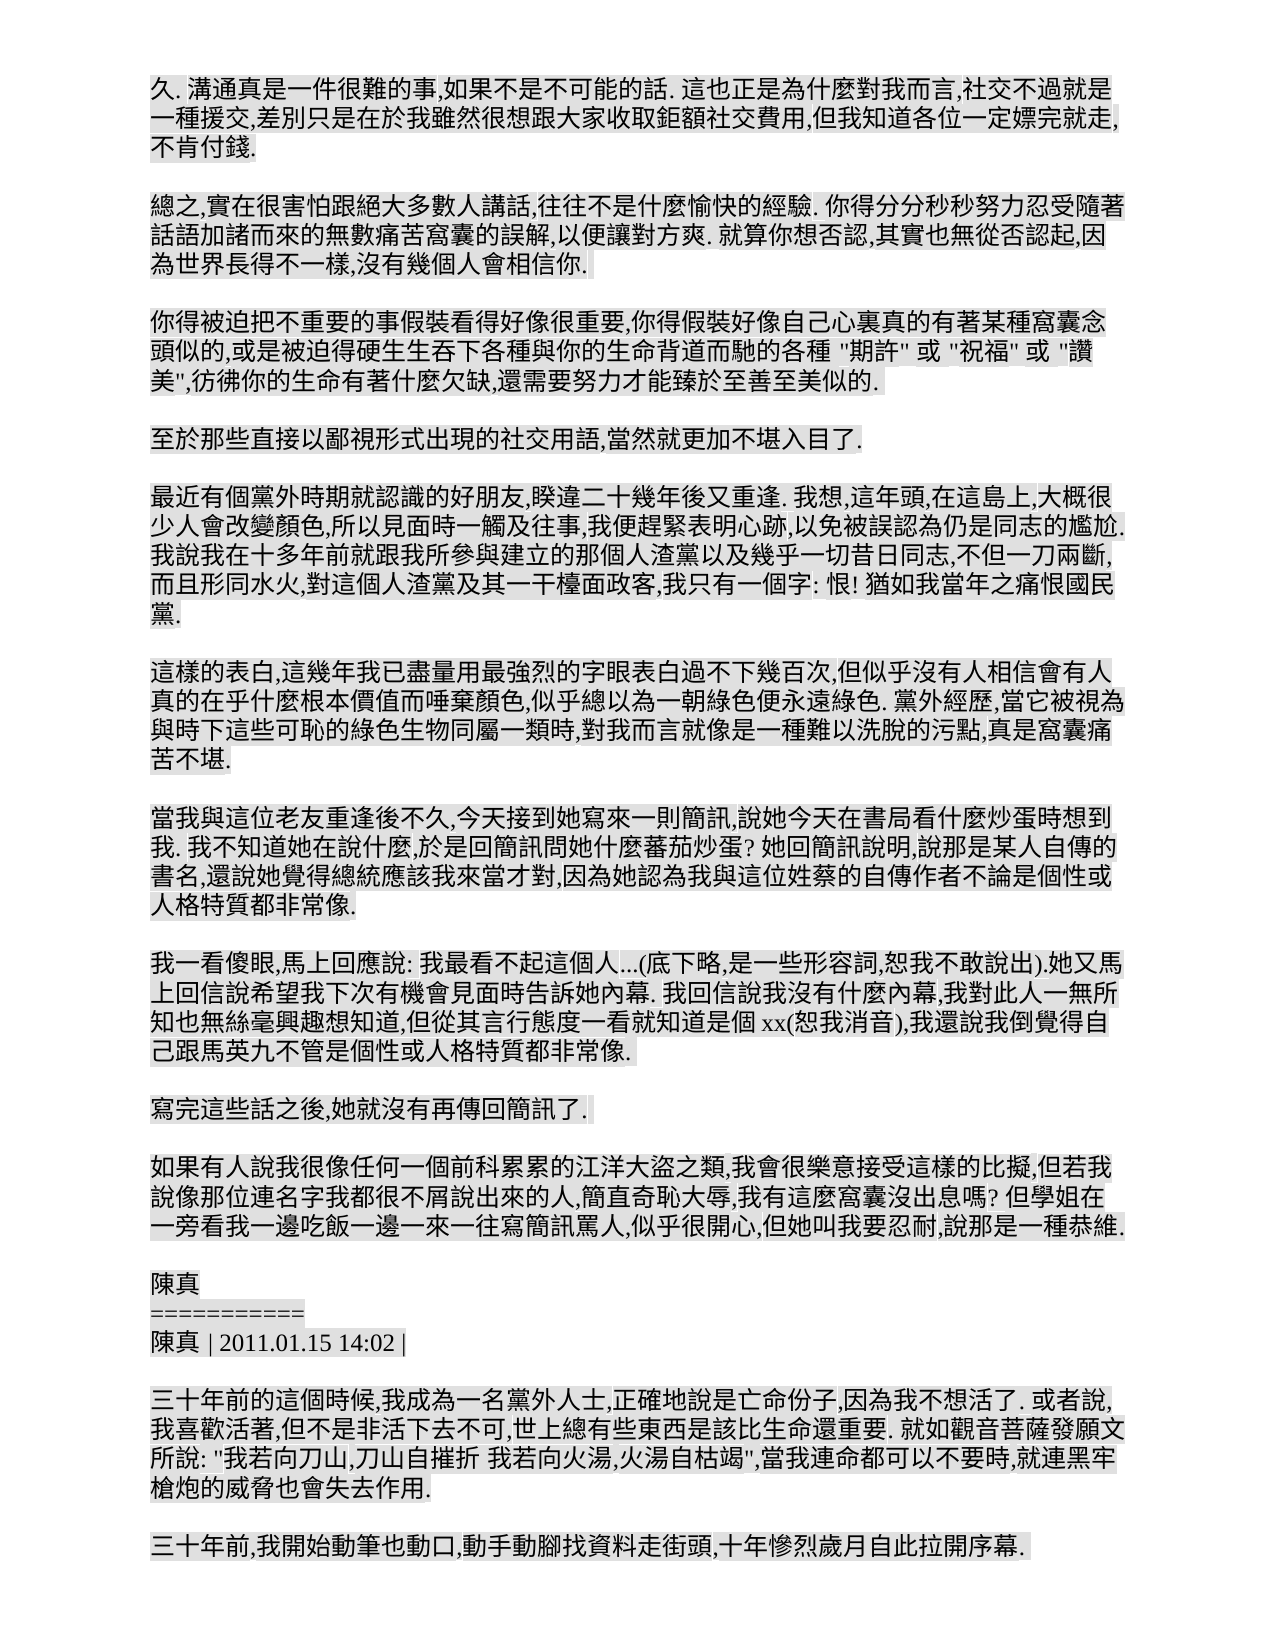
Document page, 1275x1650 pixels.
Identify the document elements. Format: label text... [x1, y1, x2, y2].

text 正在寫下下周的立報專欄,剛好看到底下這篇舊留言. 估計我活多久,怕是同樣的話就得講多久. 溝通真是一件很難的事,如果不是不可能的話. 這也正是為什麼對我而言,社交不過就是一種援交,差別只是在於我雖然很想跟大家收取鉅額社交費用,但我知道各位一定嫖完就走,不肯付錢. 總之,實在很害怕跟絕大多數人講話,往往不是什麼愉快的經驗. 你得分分秒秒努力忍受隨著話語加諸而來的無數痛苦窩囊的誤解,以便讓對方爽. 就算你想否認,其實也無從否認起,因為世界長得不一樣,沒有幾個人會相信你. 你得被迫把不重要的事假裝看得好像很重要,你得假裝好像自己心裏真的有著某種窩囊念頭似的,或是被迫得硬生生吞下各種與你的生命背道而馳的各種 "期許" 或 "祝福" 或 "讚美",彷彿你的生命有著什麼欠缺,還需要努力才能臻於至善至美似的. 至於那些直接以鄙視形式出現的社交用語,當然就更加不堪入目了. 最近有個黨外時期就認識的好朋友,睽違二十幾年後又重逢. 我想,這年頭,在這島上,大概很少人會改變顏色,所以見面時一觸及往事,我便趕緊表明心跡,以免被誤認為仍是同志的尷尬. 我說我在十多年前就跟我所參與建立的那個人渣黨以及幾乎一切昔日同志,不但一刀兩斷,而且形同水火,對這個人渣黨及其一干檯面政客,我只有一個字: 恨! 猶如我當年之痛恨國民黨. 這樣的表白,這幾年我已盡量用最強烈的字眼表白過不下幾百次,但似乎沒有人相信會有人真的在乎什麼根本價值而唾棄顏色,似乎總以為一朝綠色便永遠綠色. 黨外經歷,當它被視為與時下這些可恥的綠色生物同屬一類時,對我而言就像是一種難以洗脫的污點,真是窩囊痛苦不堪. 當我與這位老友重逢後不久,今天接到她寫來一則簡訊,說她今天在書局看什麼炒蛋時想到我. 我不知道她在說什麼,於是回簡訊問她什麼蕃茄炒蛋? 她回簡訊說明,說那是某人自傳的書名,還說她覺得總統應該我來當才對,因為她認為我與這位姓蔡的自傳作者不論是個性或人格特質都非常像. 我一看傻眼,馬上回應說: 我最看不起這個人...(底下略,是一些形容詞,恕我不敢說出).她又馬上回信說希望我下次有機會見面時告訴她內幕. 我回信說我沒有什麼內幕,我對此人一無所知也無絲毫興趣想知道,但從其言行態度一看就知道是個xx(恕我消音),我還說我倒覺得自己跟馬英九不管是個性或人格特質都非常像. 寫完這些話之後,她就沒有再傳回簡訊了. 如果有人說我很像任何一個前科累累的江洋大盜之類,我會很樂意接受這樣的比擬,但若我說像那位連名字我都很不屑說出來的人,簡直奇恥大辱,我有這麼窩囊沒出息嗎? 但學姐在一旁看我一邊吃飯一邊一來一往寫簡訊罵人,似乎很開心,但她叫我要忍耐,說那是一種恭維. 陳真 =========== 陳真 | 2011.01.15 14:02 | 三十年前的這個時候,我成為一名黨外人士,正確地說是亡命份子,因為我不想活了. 或者說,我喜歡活著,但不是非活下去不可,世上總有些東西是該比生命還重要. 就如觀音菩薩發願文所說: "我若向刀山,刀山自摧折 我若向火湯,火湯自枯竭",當我連命都可以不要時,就連黑牢槍炮的威脅也會失去作用. 三十年前,我開始動筆也動口,動手動腳找資料走街頭,十年慘烈歲月自此拉開序幕. 三十年前,如果有人跟我說我有一天會墮落窩囊到必須去批評一些沒個性沒出息窩窩囊囊根本不值得任何關注的Y 咖Z咖,我絕不會相信. 也因此,我常悲觀地認為,再過個三十年,不知道會不會有什麼更窩囊更不可思議的事降臨到眾人身上. 但我並不是要關注這些絲毫不值得關注的人,就好像以前林義雄經常公開說李登輝的事情根本不值得討論. 我之所以窩囊地談論某些政客,無非也只是拿他們當個例子,說說有關鑑賞的道理. 這很重要,就跟把拔馬麻平常教小朋友一樣. 你很愛你的小孩,但你不可能期待創造出一種人人揖讓而升其爭也君子的社會. 任何社會都免不了會有各式各樣想佔你便宜的混蛋,各式各樣的Y咖Z 咖,窩窩囊囊鬼鬼祟祟地就爬到你頭上來解便撒尿. 你不可能讓這現象消失,你不可能創造一個無菌室給你的下一代,你只能期待他要有點免疫力,要有點IQ,要有點最起碼的記憶力,要懂得如何鑑賞是非美醜. 在我看來,這就是一種革命了;當你觀看世界的方式改變,事實上你就改變了世界. 但很多人的 "革命" 方式卻是這樣: 大家看不慣騙子人渣到處橫行,於是他便 "揭竿而起" 說要 "挺身而出" 討伐人渣. 怎麼個討伐呢? 用一些美美的道理偉大的說詞,包裝得漂漂亮亮,努力取代人渣的地位與權力,用的儘是一些比人渣還人渣的手段與騙術,比賽看誰比較無恥下流,贏的人自然就是老千之王而贏得權勢. 這大約就是台灣整個所謂反對運動的基本命盤.我當然不是說每個人都是這樣,而是說這是這一整個遊戲的基本玩法,數十年來沒有什麼改變,改變的只是詐騙集團的人頭,詐騙本質則無絲毫改變. 這時候,與其譴責騙子,痛罵人渣,不如改善自己的美學品味,吃些聰明丸,培養較好的美感,學習如何鑑賞人事物的善惡美醜. 這當然不可能一言說盡,這樣一些學習究竟有無可能,事實上我也不知道. 許多時候我覺得美感及某種IQ恐怕是很難改變的.前些日子我還在安慰一個對台灣感到絕望的人,她說台灣人沒救了. 我安慰她說我們要有信心,只要再三千年,應該會進步才對. 至於底下這位姓蔡的,她家財產數億,光是她阿公的墓園面積就是我們新家一百倍以上的規模,甚至置產置到英國去,家住的是幾千萬豪宅,但她卻正義凜然地說要是她往後不領公務人員優惠存款的這幾萬元利息,她 "以後就要跟公益團體說抱歉了,比較沒有能力捐款了." 我們看一個人的品質,絕不是看她做的是好事或壞事,而是看他不管是做好事或做事時隱藏在一切言行裏裏外外的某種 "氣味". 十幾二十年前當我常寫文章罵阿扁給他取個 "大壞蛋" 的綽號時,阿扁當時卻是形象第一清新最正直最正義最努力最清廉老是拿什麼國會評鑑第一名的政治明星. 很多人以為我手中握有阿扁的什麼內幕祕密,常常私下來跟我打聽. 其實我手上什麼祕密也沒有. 看一個人是什麼水平根本不需要知道他的任何祕密,只要看他怎麼推開一扇門怎麼寫下一個字就能看得出來,準確率高達99.9999%. 另外有人問我一個很簡單的道德問題: 當你反對某件事時,你可以去做它而不違反道德嗎? 答案是當然可以. 比方說我反對低賦稅,我希望像英國那樣稅金重一點但是社會安全福利制度做得好一點. 但我不會因此而自願現在就多繳稅. 我也反對用獎金來獎勵學術論文發表,但反對歸反對,當我該得到獎金我也不會因此而拒領. 問題不是出在你有沒有去做你所反對的事,問題是出在你 "如何" 個反對法. 今天,假設有個人不贊成娼妓制度,但他還是跑去嫖妓,這一點問題都沒有,因為他只是從理性出發,在制度層面上反對. 但假設今天你不光是反對娼妓制度,而是擺出非常道貌岸然的嘴臉去污名化妓女或妓男妖魔化買春賣春等 "行為人" 或 "行為本身" 時,那你若還跑去嫖妓,那你八成就是個人渣. 如果類似的事件層出不窮,根本就是整天都是在玩這一套,那你百分之百肯定就是個人渣. 當然,這樣講其實也不太對,很容易流於某種行為主義,以為人的靈魂是從行為上來判斷. 其實人品理當與行為一點關係都沒有才對; 我能想像一個作奸犯科無惡不作的人事實上是個好人，我也能想像一個一直都做好事的人根本就是個人渣. 鑑賞之難,難在難以言傳. 因為它沒有什麼固定的原則,更不是從任何外在行為上來判斷,而是根據某種隱藏在 "一切" 言行之中的氣味.只是氣味這東西只能聞而寫不出來. 當我們非寫不可時,也只好從可訴諸文字的可見言行來講解. 十幾年前,當我在學術上強烈主張用 "道德" 或 "宗教" 或 "存在主義" 或 "美學" 的觀點來理解維根斯坦時,西方主流學界對此的看法是認為這樣一種取向頂多只能發展出極其有限的文獻,因為維根斯坦都是在談邏輯談語言,幾乎根本沒談過倫理美學宗教等等這方面的東西. 沒想到不過十年的時間,美學的維根斯坦,道德的維根斯坦,宗教的維根斯坦,後現代的維根斯坦,已迅速成為一種主流,每年以上百本的相關出版品在發展這一套閱讀取向. 就算沒有完全取代過去橫行五十年的 "邏輯的維根斯坦",至少也已並駕齊驅. 但是,這樣一種美學的宗教的道德的存在主義的維根斯坦之閱讀取向,在我看來卻往往犯了一個很根本的錯,他們經常錯在企圖從僅有極少量的特定文獻上或甚至僅僅極少數涉及美學或宗教的字句上去解讀維根斯坦. 但維根斯坦之所以是美學的宗教的道德的存在主義的,並非因為他曾經講了哪幾句話,而是因為他這個人以及他所寫的一切.你得從他所寫的一切來理解他,而不是把他的作品區分成 "邏輯的" "數學的" VS. "宗教的""美學的" 或 "存在主義的". 事實上,他的數學他的邏輯就是他的美學他的宗教他的存在方式. 除了邏輯除了數學,他沒寫過別的東西了. 如果你不回到他的邏輯他的數學他的一切抽象本身,而只是抓住他千萬文字中的一兩句有關宗教或美學的話語,那你只是在從事一種所謂 "庸俗主義式的" 閱讀維根斯坦. 對於一個人或一個世界也一樣,看到 "什麼" (WHAT)並不重要,重要的是你 "怎麼" (HOW)看.畢竟肉眼可見的那個 WHAT,並不足以對人事物提供任何理解. 今天假設某人知道我的一切事實一切資料,他仍然很可能對我一無所知. 相反地,一個對我的各項事實資料一無所知的人,卻很可能是我的知己. 陳真 2011. 1. 15. ============== 蔡英文批18趴政治操作 施明德：道德有罪 更新日期:2011/01/15 09:05 記者林河名、鄭宏斌／台北報導 民進黨前主席施明德昨天接受本報專訪時說，若在二○○○年以前，黨主席被逮到是「共犯」，「有道德上的罪，大概都辭職了！」對於蔡英文為己辯護，他也不客氣說：「就跟當年陳水扁如出一轍！」 蔡英文承認，她擔任教職與政務官資歷近廿年，從陸委會主委離職退休後，退休金一次結清，優惠利率月領六萬餘，並捐給公益團體。 不過，施明德直批蔡英文「犯了這麼大錯誤」還為自己辯護。他說，民進黨幾天前才義正詞嚴攻擊別人領十八趴，蔡英文被掀出來也領十八趴之後，卻不知反省、認錯。對黨內還有不少人為蔡英文辯護，施明德更大嘆：「當年『陳水扁們』那麼多，如今『蔡英文們』也這麼多！」 蔡英文：我有公教背景 更了解問題 更新日期:2011/01/14 15:45 記者林修全/台北報導 對所有問題都「考慮過」 被立委爆料領取18%優利存款後，民進黨主席蔡英文上午首度公開露面，她強調自己具有公務背景，又是關懷社會弱勢的政黨主席，所以更了解公教退休體制、社會公平正義分配的問題，她呼籲，她一樣有公教背景，關懷、關切社會的公平正義人，一起改革這項制度。 放棄18趴 未來比較沒能力捐款了 蔡英文昨天發表聲明放棄優利存款後，面對外界質疑誠信問題，是否應該道歉，蔡英文回應說，對所有問題都有思考，她考慮過，不想因她的個案，成為社會焦點，模糊了聚焦在制度面的改革；過去很長的時間，她把18%收到的利息，拿去公益捐款，像是88水災、門諾醫院等社福機構，她都有去捐款，希望制度改善前，能做公益使用，讓社福機構有一定程度的挹注。 蔡英文強調，國民黨操作下，把她的個案變攻防焦點，她不希望因為個案模糊焦點，所以決定不再領取，她抱歉未來比較沒有能力對社福機構捐款，但這時候放棄，可以把焦點移回到制度面的改善。 [150, 75, 1125, 1561]
